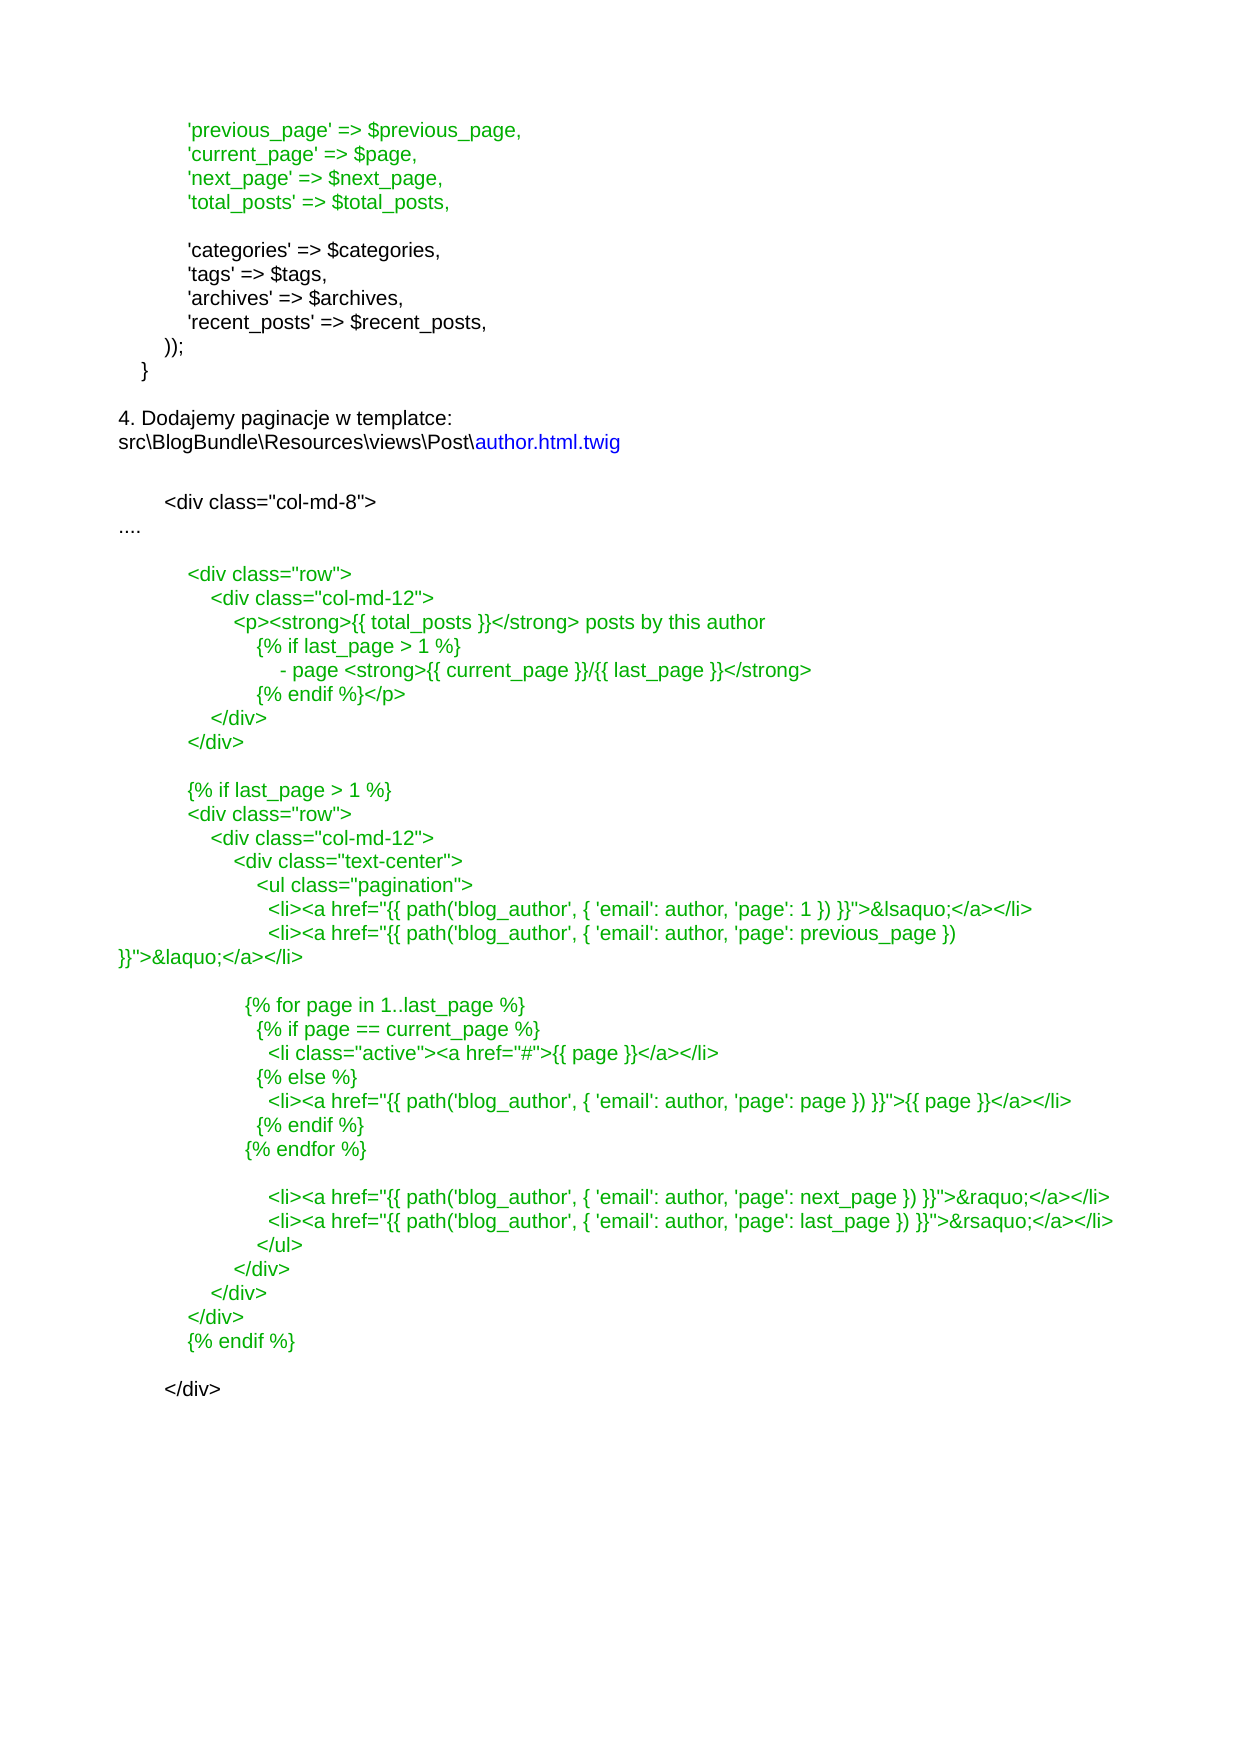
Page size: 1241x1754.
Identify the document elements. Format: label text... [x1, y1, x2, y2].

text 'previous_page' => $previous_page, [118, 118, 1122, 142]
text } [118, 358, 1122, 382]
text {% endfor %} [118, 1137, 1122, 1161]
text <li><a href="{{ path('blog_author', { 'email': author, 'page': last_page }) }}">&rsaquo;</a></li> [118, 1209, 1122, 1233]
text {% endif %} [118, 1328, 1122, 1352]
text <li><a href="{{ path('blog_author', { 'email': author, 'page': 1 }) }}">&lsaquo;</a></li> [118, 897, 1122, 921]
text <div class="col-md-8"> [118, 490, 1122, 514]
text - page <strong>{{ current_page }}/{{ last_page }}</strong> [118, 658, 1122, 682]
text </div> [118, 1281, 1122, 1304]
text {% endif %}</p> [118, 682, 1122, 706]
text </div> [118, 1257, 1122, 1281]
text )); [118, 334, 1122, 358]
text <ul class="pagination"> [118, 873, 1122, 897]
text {% if last_page > 1 %} [118, 634, 1122, 658]
text 'archives' => $archives, [118, 286, 1122, 310]
text <li><a href="{{ path('blog_author', { 'email': author, 'page': next_page }) }}">&raquo;</a></li> [118, 1185, 1122, 1209]
text {% if page == current_page %} [118, 1017, 1122, 1041]
text </div> [118, 1376, 1122, 1400]
text src\BlogBundle\Resources\views\Post\author.html.twig [118, 429, 1122, 453]
text <li class="active"><a href="#">{{ page }}</a></li> [118, 1041, 1122, 1065]
text </ul> [118, 1233, 1122, 1257]
text </div> [118, 1304, 1122, 1328]
text {% if last_page > 1 %} [118, 777, 1122, 801]
text {% else %} [118, 1065, 1122, 1089]
text 4. Dodajemy paginacje w templatce: [118, 406, 1122, 429]
text <p><strong>{{ total_posts }}</strong> posts by this author [118, 610, 1122, 634]
text <div class="row"> [118, 801, 1122, 825]
text 'current_page' => $page, [118, 142, 1122, 166]
text {% endif %} [118, 1113, 1122, 1137]
text .... [118, 514, 1122, 538]
text {% for page in 1..last_page %} [118, 993, 1122, 1017]
text <div class="col-md-12"> [118, 586, 1122, 610]
text <div class="col-md-12"> [118, 825, 1122, 849]
text <div class="row"> [118, 562, 1122, 586]
text <li><a href="{{ path('blog_author', { 'email': author, 'page': page }) }}">{{ page }}</a></li> [118, 1089, 1122, 1113]
text 'next_page' => $next_page, [118, 166, 1122, 190]
text 'recent_posts' => $recent_posts, [118, 310, 1122, 334]
text </div> [118, 729, 1122, 753]
text <li><a href="{{ path('blog_author', { 'email': author, 'page': previous_page }) }}">&laquo;</a></li> [118, 921, 1122, 969]
text 'total_posts' => $total_posts, [118, 190, 1122, 214]
text </div> [118, 706, 1122, 729]
text 'categories' => $categories, [118, 238, 1122, 262]
text <div class="text-center"> [118, 849, 1122, 873]
text 'tags' => $tags, [118, 262, 1122, 286]
